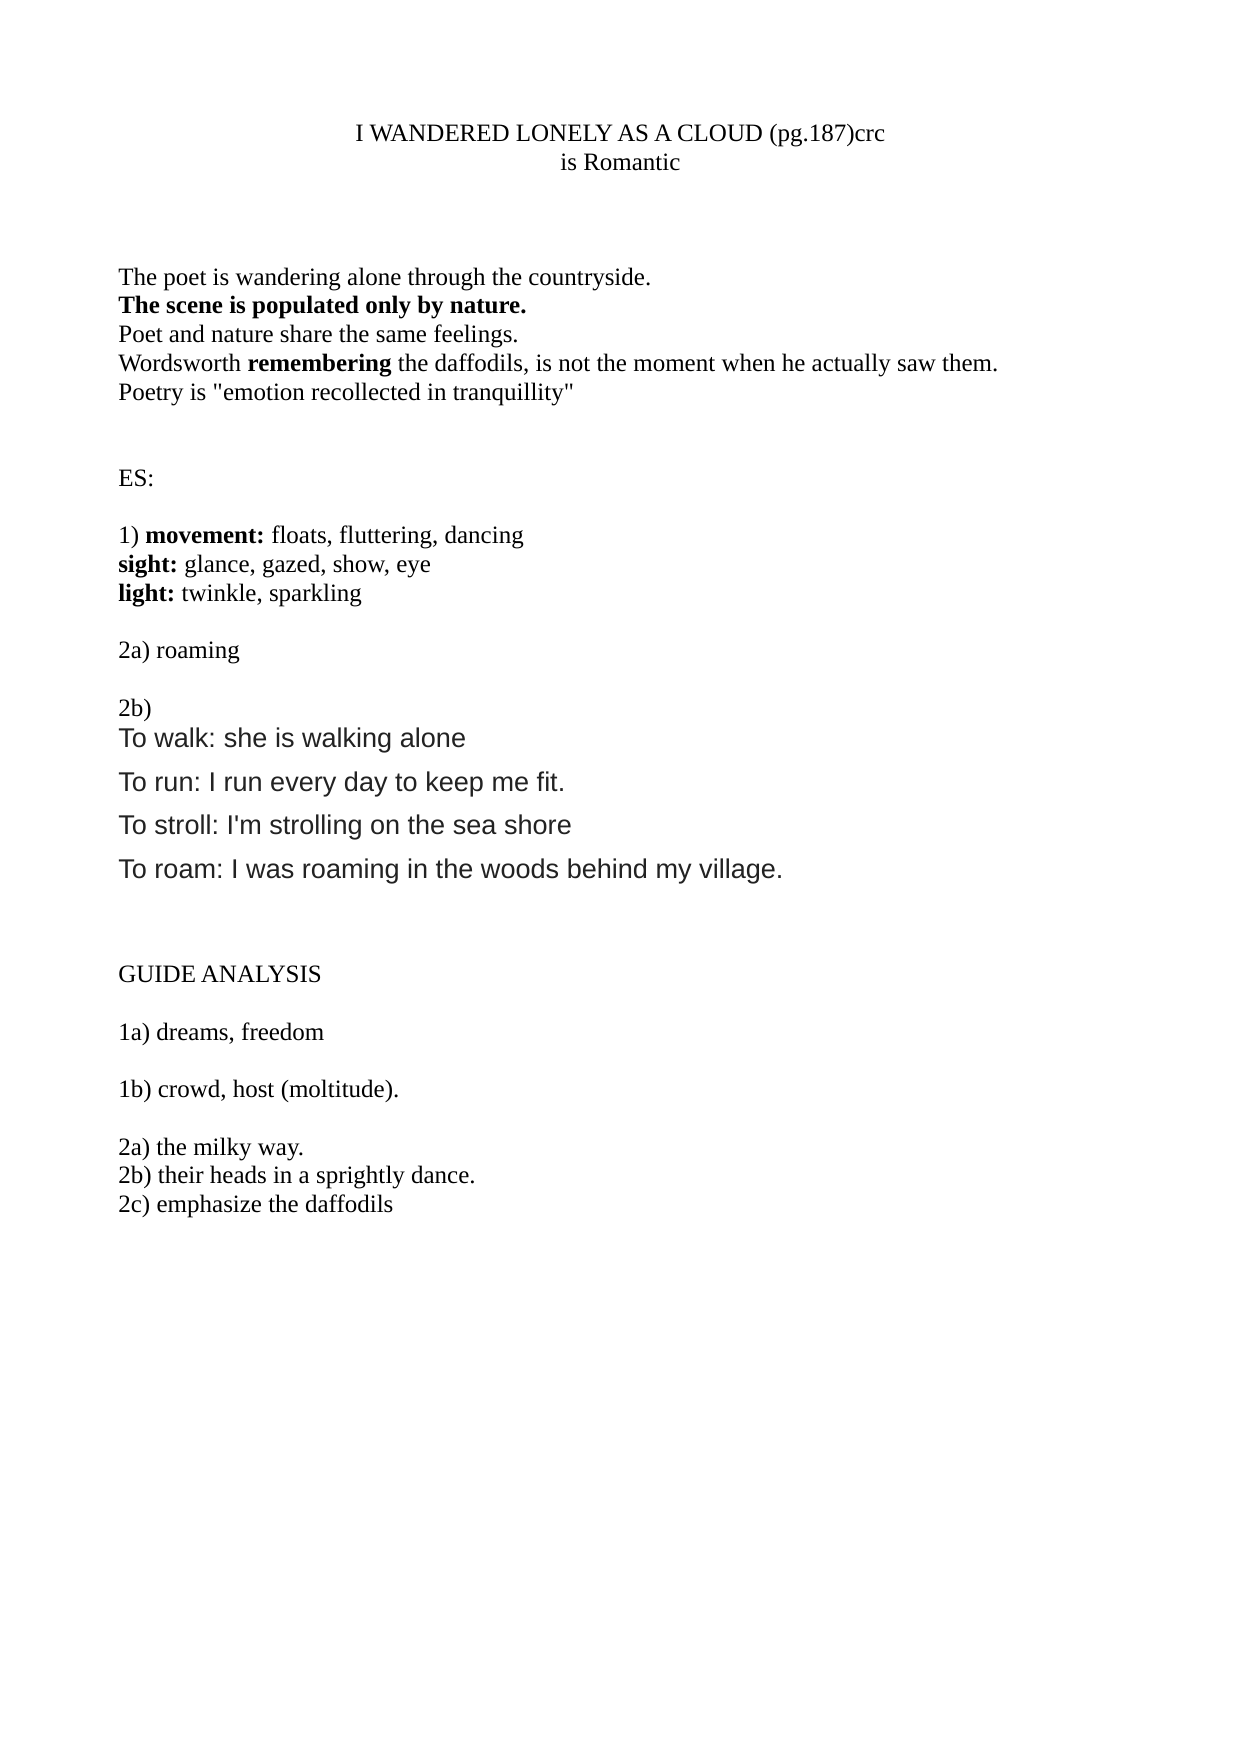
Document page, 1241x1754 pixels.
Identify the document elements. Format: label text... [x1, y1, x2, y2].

text To run: I run every day to keep me fit. [118, 766, 1122, 797]
text Poet and nature share the same feelings. [118, 319, 1122, 348]
text The poet is wandering alone through the countryside. [118, 262, 1122, 291]
text 2b) [118, 693, 1122, 722]
text 1) movement: floats, fluttering, dancing [118, 521, 1122, 549]
text To stroll: I'm strolling on the sea shore [118, 809, 1122, 841]
text I WANDERED LONELY AS A CLOUD (pg.187)crc [118, 118, 1122, 147]
text 2a) the milky way. [118, 1132, 1122, 1160]
text 2a) roaming [118, 636, 1122, 664]
text Poetry is "emotion recollected in tranquillity" [118, 377, 1122, 406]
text To roam: I was roaming in the woods behind my village. [118, 853, 1122, 884]
text sight: glance, gazed, show, eye [118, 549, 1122, 578]
text light: twinkle, sparkling [118, 578, 1122, 607]
text GUIDE ANALYSIS [118, 959, 1122, 988]
text is Romantic [118, 147, 1122, 176]
text Wordsworth remembering the daffodils, is not the moment when he actually saw them. [118, 348, 1122, 377]
text To walk: she is walking alone [118, 722, 1122, 753]
text 2b) their heads in a sprightly dance. [118, 1160, 1122, 1189]
text 1b) crowd, host (moltitude). [118, 1074, 1122, 1103]
text 2c) emphasize the daffodils [118, 1189, 1122, 1218]
text 1a) dreams, freedom [118, 1017, 1122, 1045]
text The scene is populated only by nature. [118, 291, 1122, 319]
text ES: [118, 463, 1122, 492]
